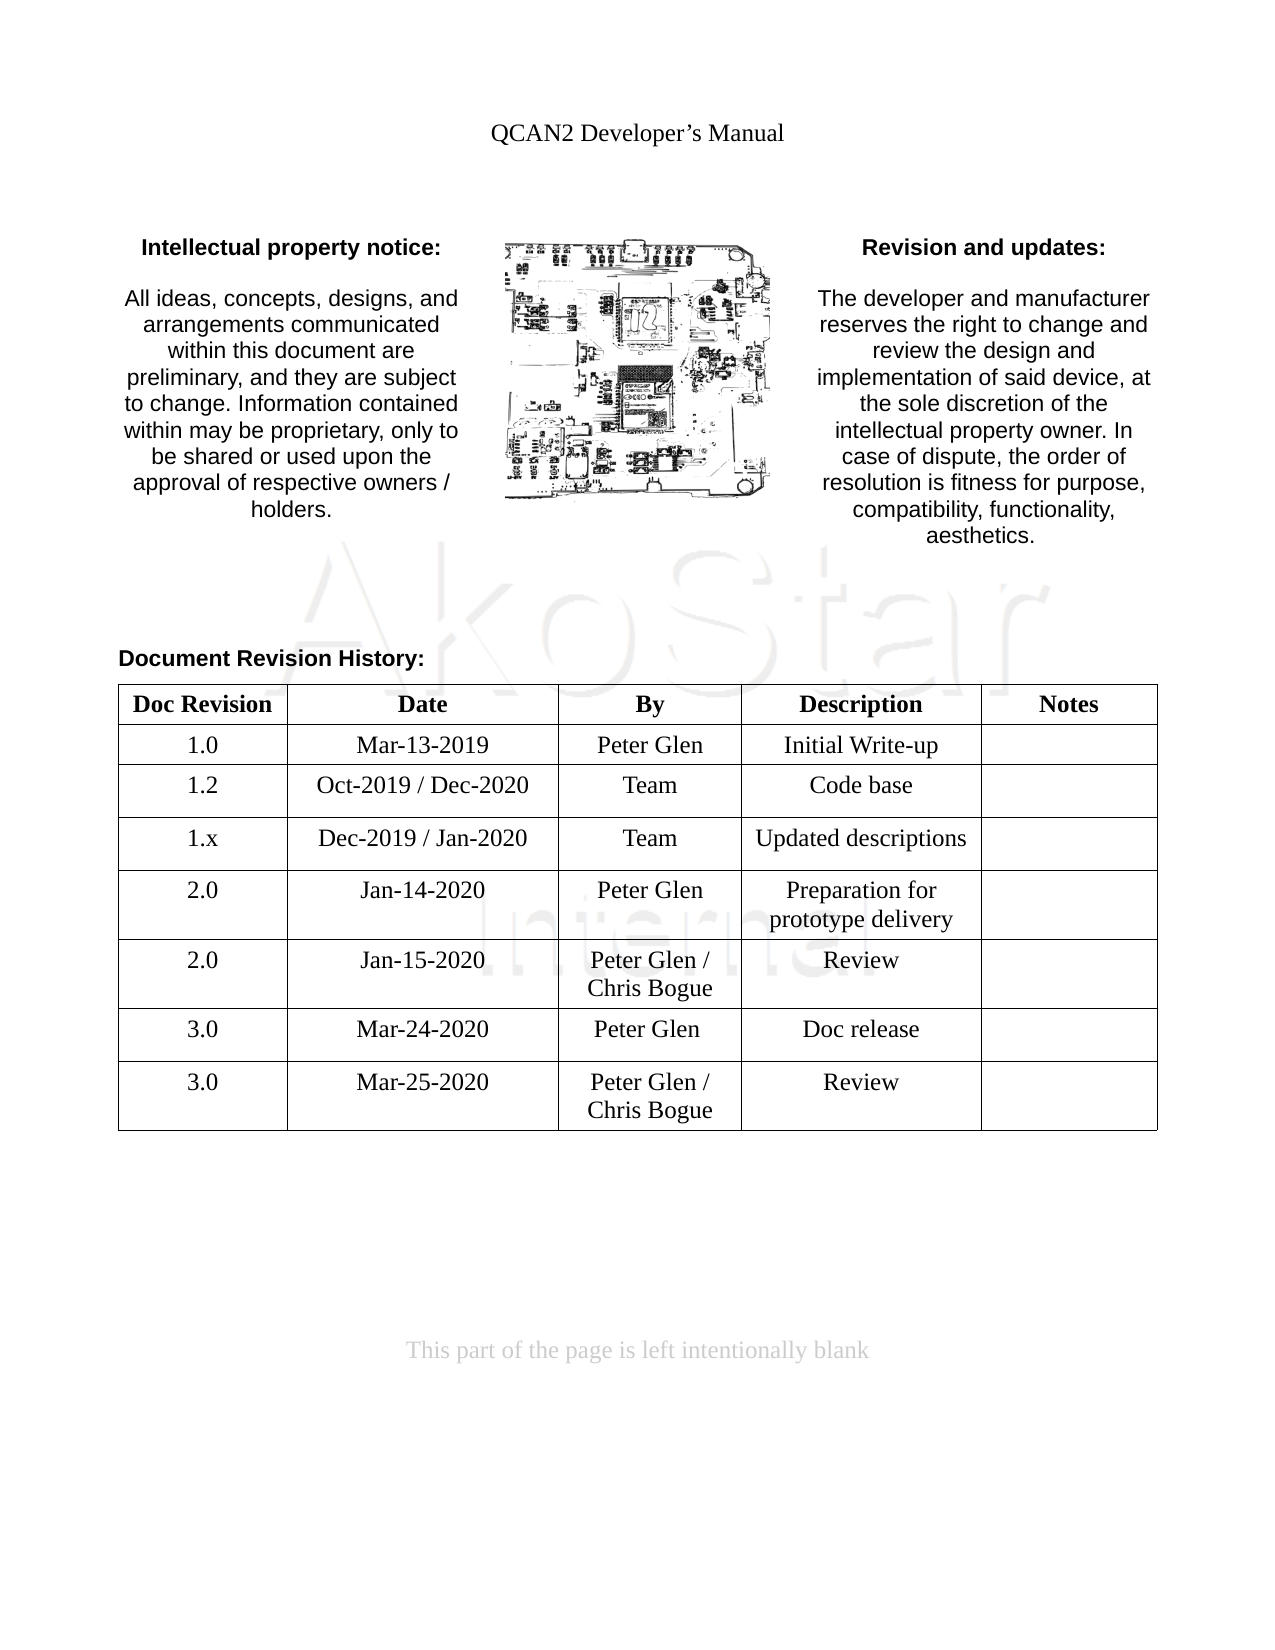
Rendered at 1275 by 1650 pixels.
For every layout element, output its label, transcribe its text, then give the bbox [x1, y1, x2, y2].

table_cell 2.0 [119, 940, 287, 1008]
table_cell Peter Glen [559, 725, 741, 764]
table_cell Peter Glen [559, 1009, 741, 1061]
table_header By [559, 685, 741, 724]
table_header Date [288, 685, 558, 724]
table_cell Initial Write-up [742, 725, 981, 764]
table_cell 2.0 [119, 871, 287, 939]
table_cell 3.0 [119, 1062, 287, 1130]
table_cell Review [742, 1062, 981, 1130]
table_cell [982, 1062, 1157, 1130]
text Document Revision History: [118, 645, 1157, 671]
table_header Description [742, 685, 981, 724]
picture [505, 240, 770, 505]
table_header Revision and updates: The developer and manufacturer reserves the right to change and review the design and implementation of said device, at the sole discretion of the intellectual property owner. In case of dispute, the order of resolution is fitness for purpose, compatibility, functionality, aesthetics. [811, 176, 1157, 581]
picture [237, 581, 1038, 645]
table_cell [982, 765, 1157, 817]
table_cell Updated descriptions [742, 818, 981, 870]
text This part of the page is left intentionally blank [118, 1335, 1157, 1364]
table_cell Peter Glen / Chris Bogue [559, 940, 741, 1008]
table_cell Jan-15-2020 [288, 940, 558, 1008]
table_cell Team [559, 765, 741, 817]
table_cell Dec-2019 / Jan-2020 [288, 818, 558, 870]
table_header Doc Revision [119, 685, 287, 724]
table_cell 1.x [119, 818, 287, 870]
table_cell Peter Glen / Chris Bogue [559, 1062, 741, 1130]
table_cell 1.2 [119, 765, 287, 817]
table_cell [982, 940, 1157, 1008]
table_cell Mar-25-2020 [288, 1062, 558, 1130]
table_cell Review [742, 940, 981, 1008]
table_cell [982, 1009, 1157, 1061]
picture [237, 671, 1038, 684]
table_cell 3.0 [119, 1009, 287, 1061]
picture [237, 1131, 1038, 1225]
table_cell [982, 818, 1157, 870]
table_cell [982, 871, 1157, 939]
table_cell Doc release [742, 1009, 981, 1061]
table_cell Oct-2019 / Dec-2020 [288, 765, 558, 817]
table_header Intellectual property notice: All ideas, concepts, designs, and arrangements communicated within this document are preliminary, and they are subject to change. Information contained within may be proprietary, only to be shared or used upon the approval of respective owners / holders. [118, 176, 464, 581]
table_header Notes [982, 685, 1157, 724]
table_cell Jan-14-2020 [288, 871, 558, 939]
table_cell [982, 725, 1157, 764]
table_cell Peter Glen [559, 871, 741, 939]
table_cell Mar-13-2019 [288, 725, 558, 764]
table_header [464, 176, 811, 581]
table_cell Code base [742, 765, 981, 817]
table_cell 1.0 [119, 725, 287, 764]
table_cell Mar-24-2020 [288, 1009, 558, 1061]
table_cell Team [559, 818, 741, 870]
table_cell Preparation for prototype delivery [742, 871, 981, 939]
